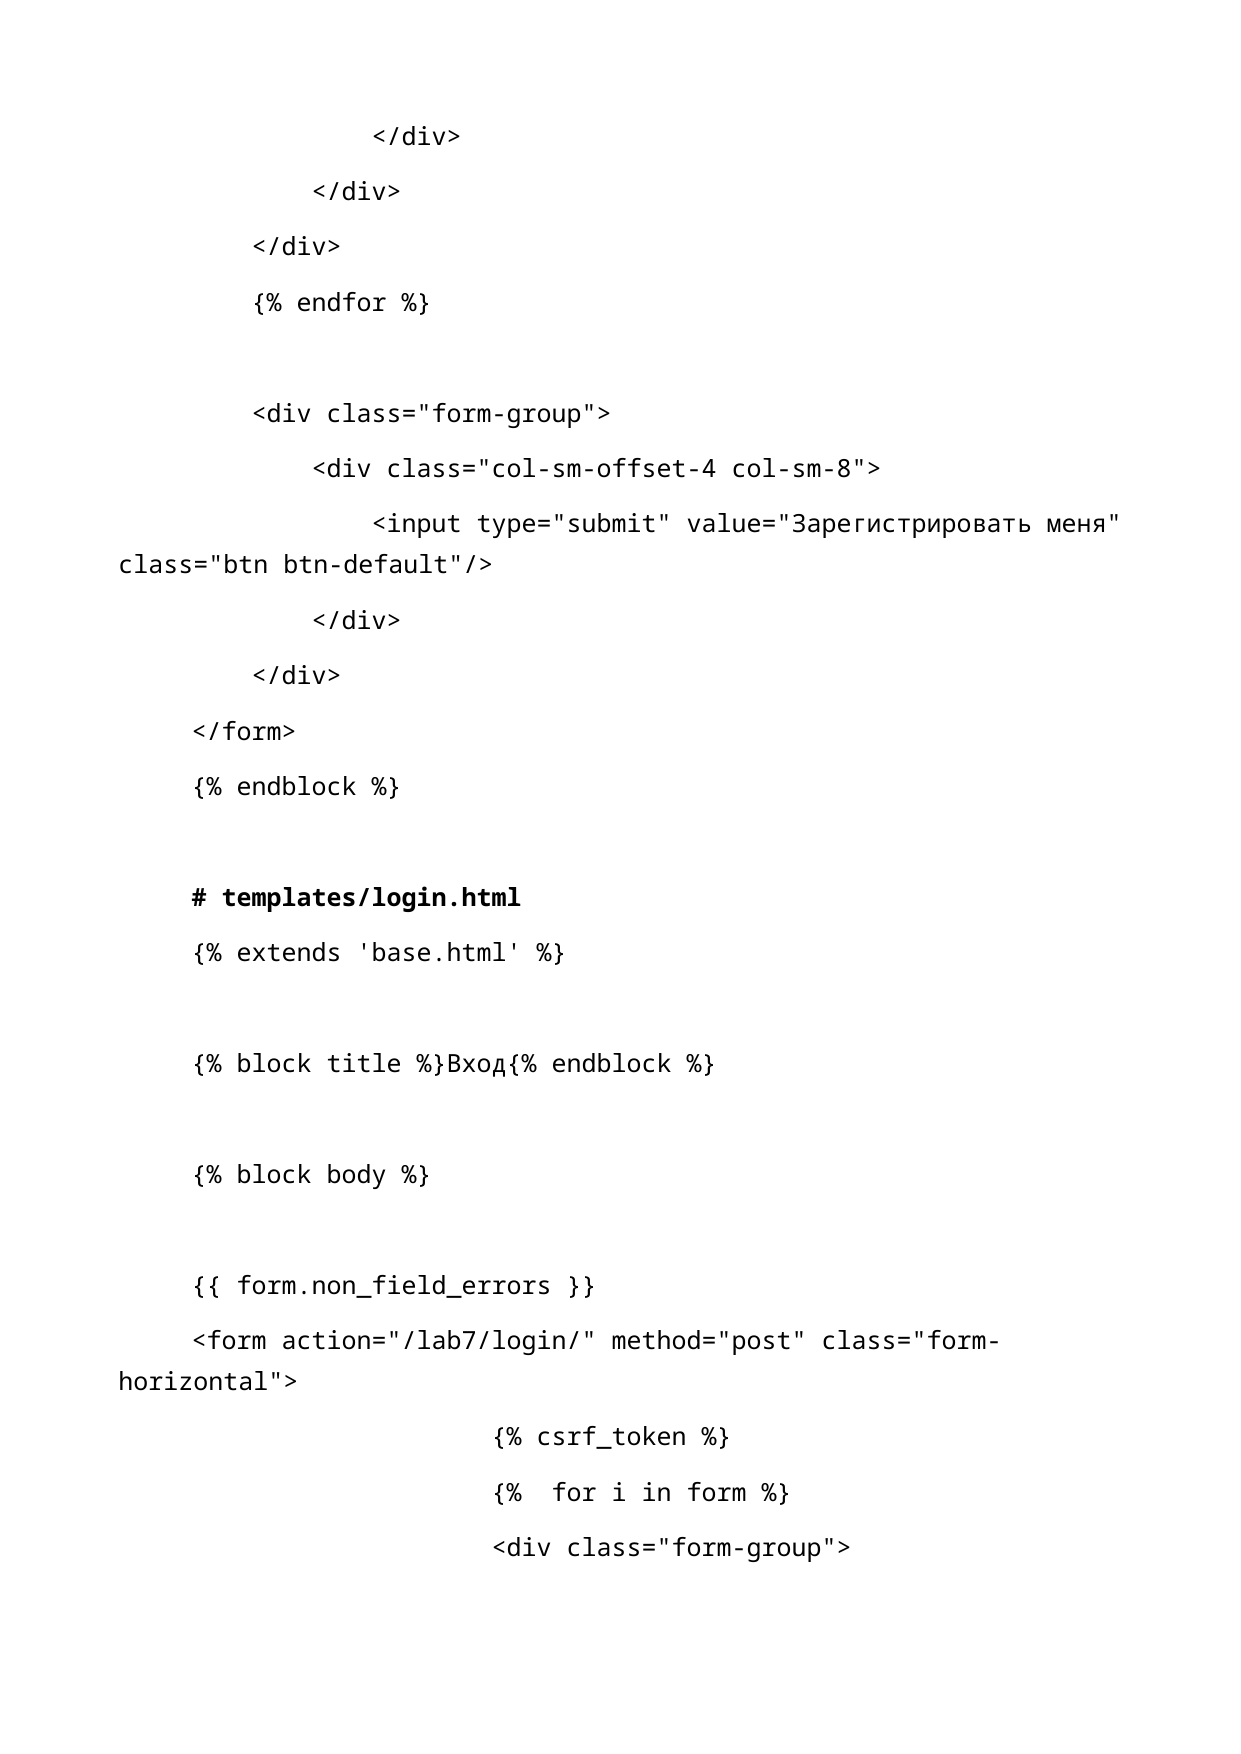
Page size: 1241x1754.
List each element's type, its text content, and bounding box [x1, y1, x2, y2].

text # templates/login.html [118, 879, 1122, 913]
text </div> [118, 118, 1122, 152]
text </div> [118, 658, 1122, 692]
text </form> [118, 713, 1122, 747]
text {{ form.non_field_errors }} [118, 1267, 1122, 1301]
text {% block title %}Вход{% endblock %} [118, 1046, 1122, 1080]
text {% block body %} [118, 1156, 1122, 1191]
text <div class="col-sm-offset-4 col-sm-8"> [118, 451, 1122, 485]
text </div> [118, 229, 1122, 263]
text <div class="form-group"> [118, 1530, 1122, 1564]
text </div> [118, 602, 1122, 636]
text {% csrf_token %} [118, 1419, 1122, 1453]
text <form action="/lab7/login/" method="post" class="form-horizontal"> [118, 1323, 1122, 1398]
text <input type="submit" value="Зарегистрировать меня" class="btn btn-default"/> [118, 506, 1122, 581]
text {% extends 'base.html' %} [118, 935, 1122, 969]
text <div class="form-group"> [118, 395, 1122, 429]
text {% endfor %} [118, 284, 1122, 318]
text </div> [118, 173, 1122, 208]
text {% for i in form %} [118, 1474, 1122, 1508]
text {% endblock %} [118, 768, 1122, 803]
